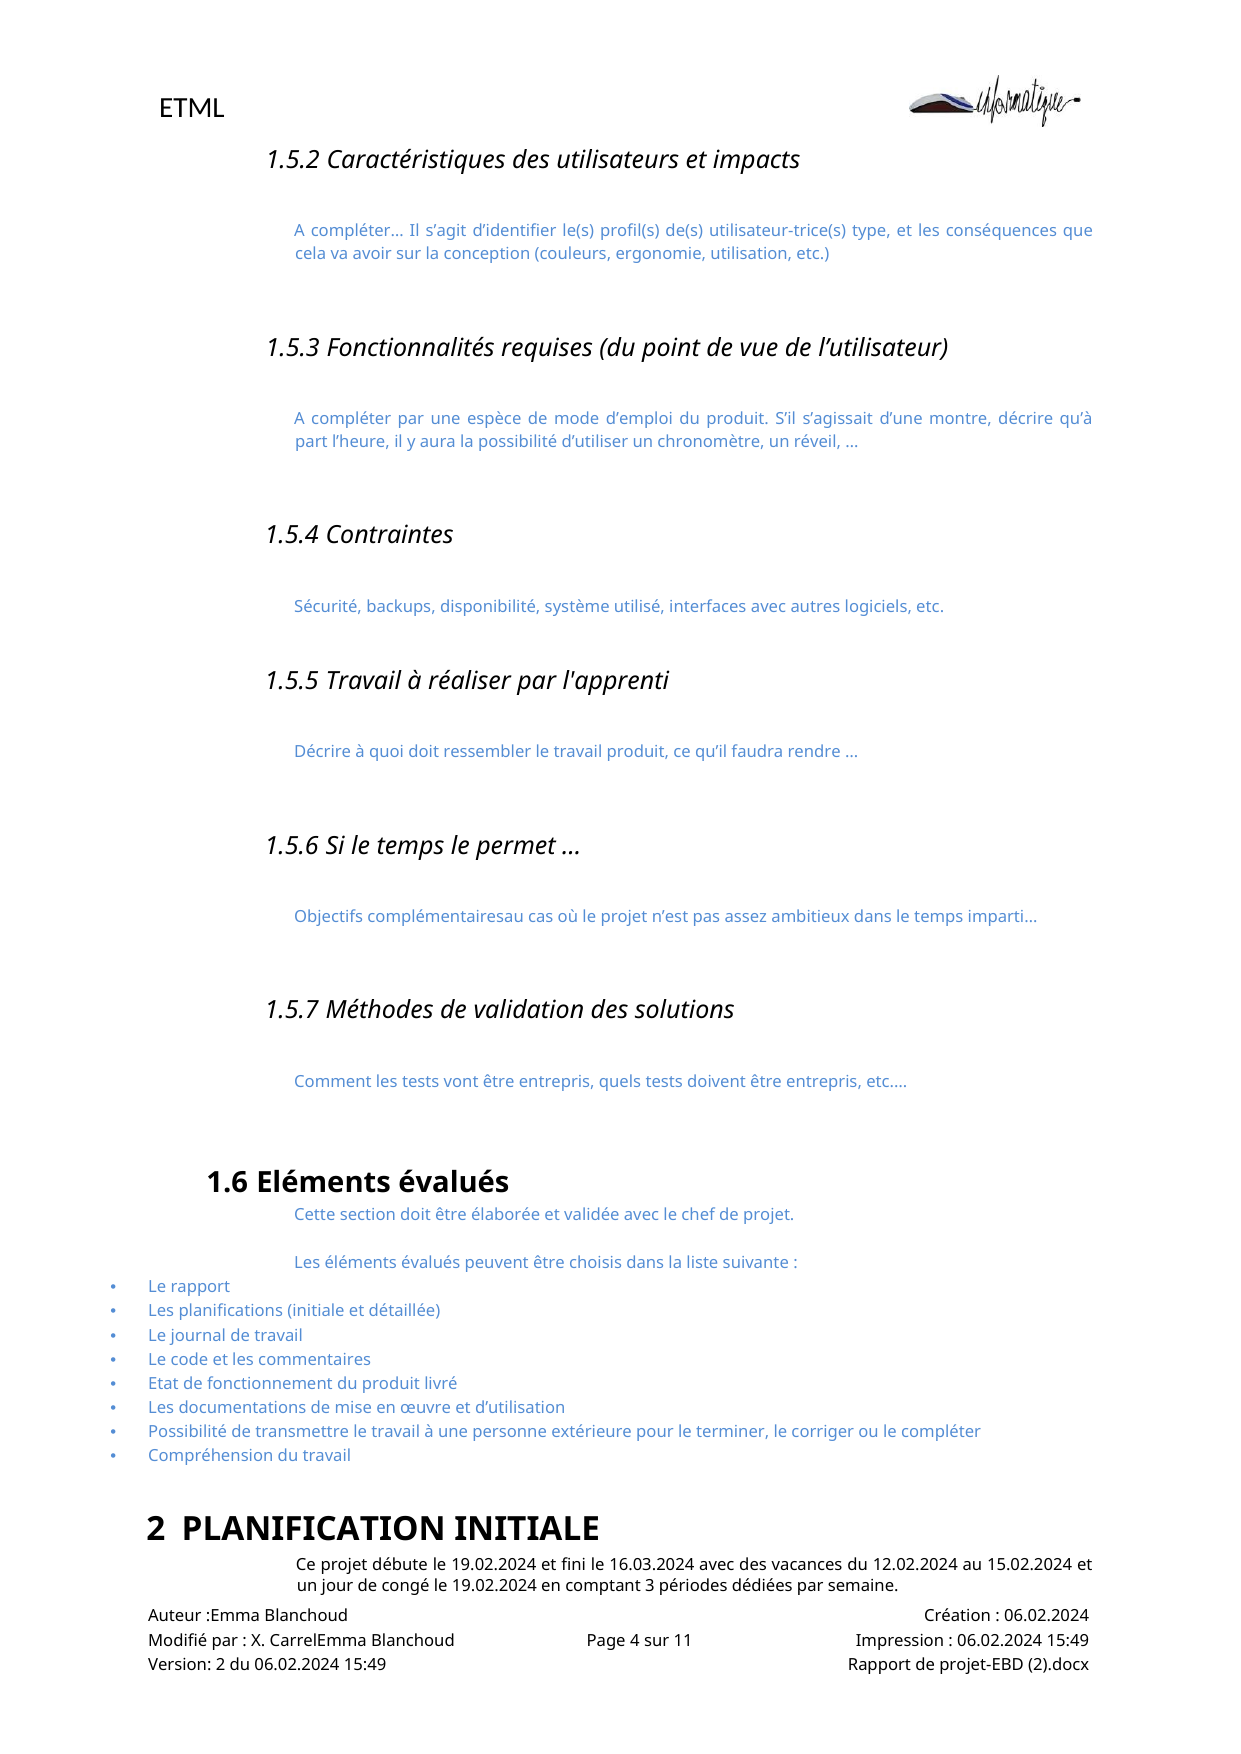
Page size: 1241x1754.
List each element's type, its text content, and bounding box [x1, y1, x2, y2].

list Le code et les commentaires [110, 1347, 1093, 1370]
list Les documentations de mise en œuvre et d’utilisation [110, 1396, 1093, 1418]
text Sécurité, backups, disponibilité, système utilisé, interfaces avec autres logiciels, etc. [294, 594, 1093, 617]
list Possibilité de transmettre le travail à une personne extérieure pour le terminer, le corriger ou le compléter [110, 1420, 1093, 1443]
subtitle 1.5.3 Fonctionnalités requises (du point de vue de l’utilisateur) [265, 329, 1093, 363]
text 1.5.7 Méthodes de validation des solutions [264, 992, 1093, 1026]
list Etat de fonctionnement du produit livré [110, 1372, 1093, 1394]
text Ce projet débute le 19.02.2024 et fini le 16.03.2024 avec des vacances du 12.02.2024 au 15.02.2024 et un jour de congé le 19.02.2024 en comptant 3 périodes dédiées par semaine. [296, 1553, 1094, 1597]
subtitle 1.6 Eléments évalués [206, 1161, 1093, 1201]
list Le journal de travail [110, 1323, 1093, 1346]
text 1.5.5 Travail à réaliser par l'apprenti [264, 663, 1093, 697]
list Compréhension du travail [110, 1444, 1093, 1467]
list Le rapport [110, 1275, 1093, 1298]
text Décrire à quoi doit ressembler le travail produit, ce qu’il faudra rendre … [294, 740, 1093, 763]
text A compléter par une espèce de mode d’emploi du produit. S’il s’agissait d’une montre, décrire qu’à part l’heure, il y aura la possibilité d’utiliser un chronomètre, un réveil, … [294, 406, 1093, 452]
text Les éléments évalués peuvent être choisis dans la liste suivante : [294, 1251, 1093, 1273]
subtitle 2 PLANIFICATION INITIALE [146, 1505, 1093, 1551]
text Cette section doit être élaborée et validée avec le chef de projet. [294, 1203, 1093, 1226]
text Objectifs complémentairesau cas où le projet n’est pas assez ambitieux dans le temps imparti… [294, 905, 1093, 927]
subtitle 1.5.2 Caractéristiques des utilisateurs et impacts [265, 103, 1093, 175]
list Les planifications (initiale et détaillée) [110, 1299, 1093, 1322]
text 1.5.6 Si le temps le permet … [264, 827, 1093, 861]
text Comment les tests vont être entrepris, quels tests doivent être entrepris, etc.… [294, 1069, 1093, 1092]
text A compléter… Il s’agit d’identifier le(s) profil(s) de(s) utilisateur-trice(s) type, et les conséquences que cela va avoir sur la conception (couleurs, ergonomie, utilisation, etc.) [294, 219, 1093, 264]
text 1.5.4 Contraintes [264, 517, 1093, 551]
